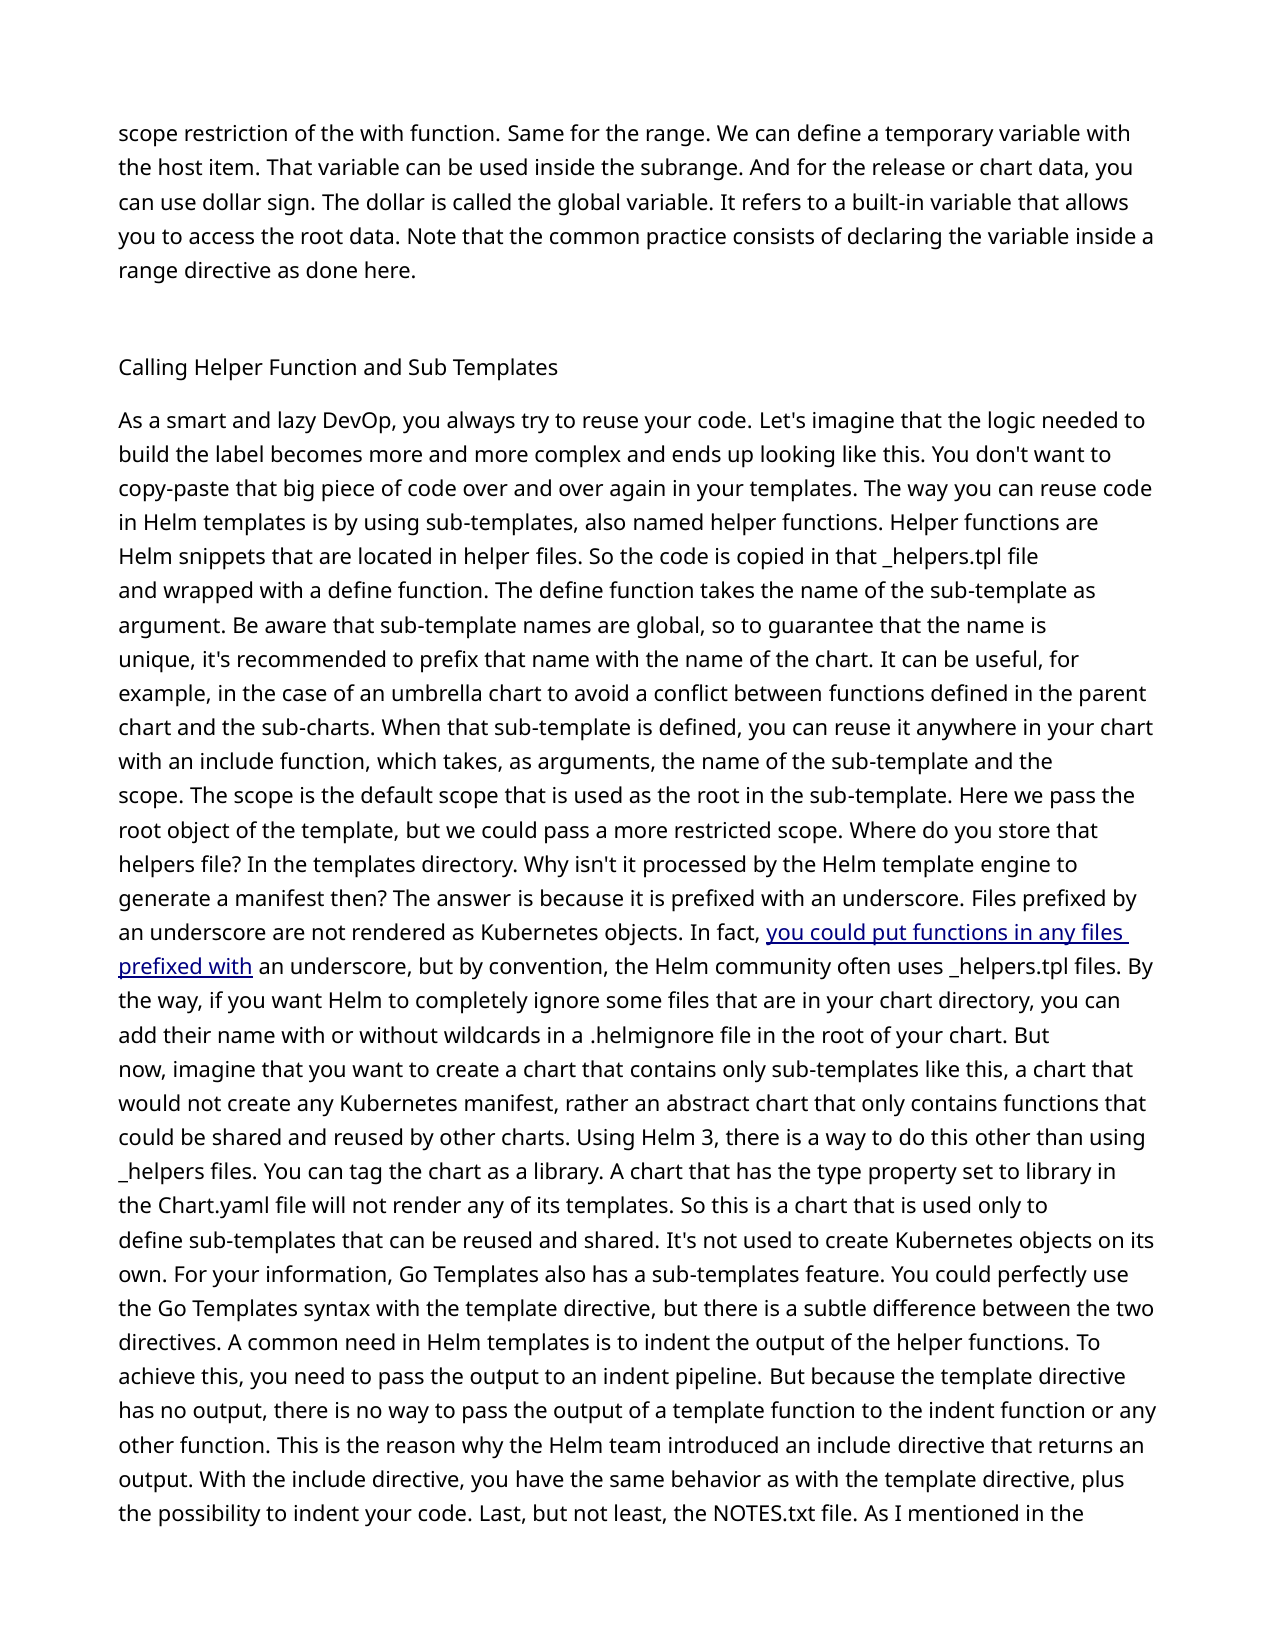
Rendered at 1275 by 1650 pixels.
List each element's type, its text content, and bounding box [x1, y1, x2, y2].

text As a smart and lazy DevOp, you always try to reuse your code. Let's imagine that the logic needed to build the label becomes more and more complex and ends up looking like this. You don't want to copy‑paste that big piece of code over and over again in your templates. The way you can reuse code in Helm templates is by using sub‑templates, also named helper functions. Helper functions are Helm snippets that are located in helper files. So the code is copied in that _helpers.tpl file and wrapped with a define function. The define function takes the name of the sub‑template as argument. Be aware that sub‑template names are global, so to guarantee that the name is unique, it's recommended to prefix that name with the name of the chart. It can be useful, for example, in the case of an umbrella chart to avoid a conflict between functions defined in the parent chart and the sub‑charts. When that sub‑template is defined, you can reuse it anywhere in your chart with an include function, which takes, as arguments, the name of the sub‑template and the scope. The scope is the default scope that is used as the root in the sub‑template. Here we pass the root object of the template, but we could pass a more restricted scope. Where do you store that helpers file? In the templates directory. Why isn't it processed by the Helm template engine to generate a manifest then? The answer is because it is prefixed with an underscore. Files prefixed by an underscore are not rendered as Kubernetes objects. In fact, you could put functions in any files prefixed with an underscore, but by convention, the Helm community often uses _helpers.tpl files. By the way, if you want Helm to completely ignore some files that are in your chart directory, you can add their name with or without wildcards in a .helmignore file in the root of your chart. But now, imagine that you want to create a chart that contains only sub‑templates like this, a chart that would not create any Kubernetes manifest, rather an abstract chart that only contains functions that could be shared and reused by other charts. Using Helm 3, there is a way to do this other than using _helpers files. You can tag the chart as a library. A chart that has the type property set to library in the Chart.yaml file will not render any of its templates. So this is a chart that is used only to define sub‑templates that can be reused and shared. It's not used to create Kubernetes objects on its own. For your information, Go Templates also has a sub‑templates feature. You could perfectly use the Go Templates syntax with the template directive, but there is a subtle difference between the two directives. A common need in Helm templates is to indent the output of the helper functions. To achieve this, you need to pass the output to an indent pipeline. But because the template directive has no output, there is no way to pass the output of a template function to the indent function or any other function. This is the reason why the Helm team introduced an include directive that returns an output. With the include directive, you have the same behavior as with the template directive, plus the possibility to indent your code. Last, but not least, the NOTES.txt file. As I mentioned in the [118, 405, 1157, 1528]
subtitle Calling Helper Function and Sub Templates [118, 351, 1157, 381]
text scope restriction of the with function. Same for the range. We can define a temporary variable with the host item. That variable can be used inside the subrange. And for the release or chart data, you can use dollar sign. The dollar is called the global variable. It refers to a built‑in variable that allows you to access the root data. Note that the common practice consists of declaring the variable inside a range directive as done here. [118, 118, 1157, 284]
